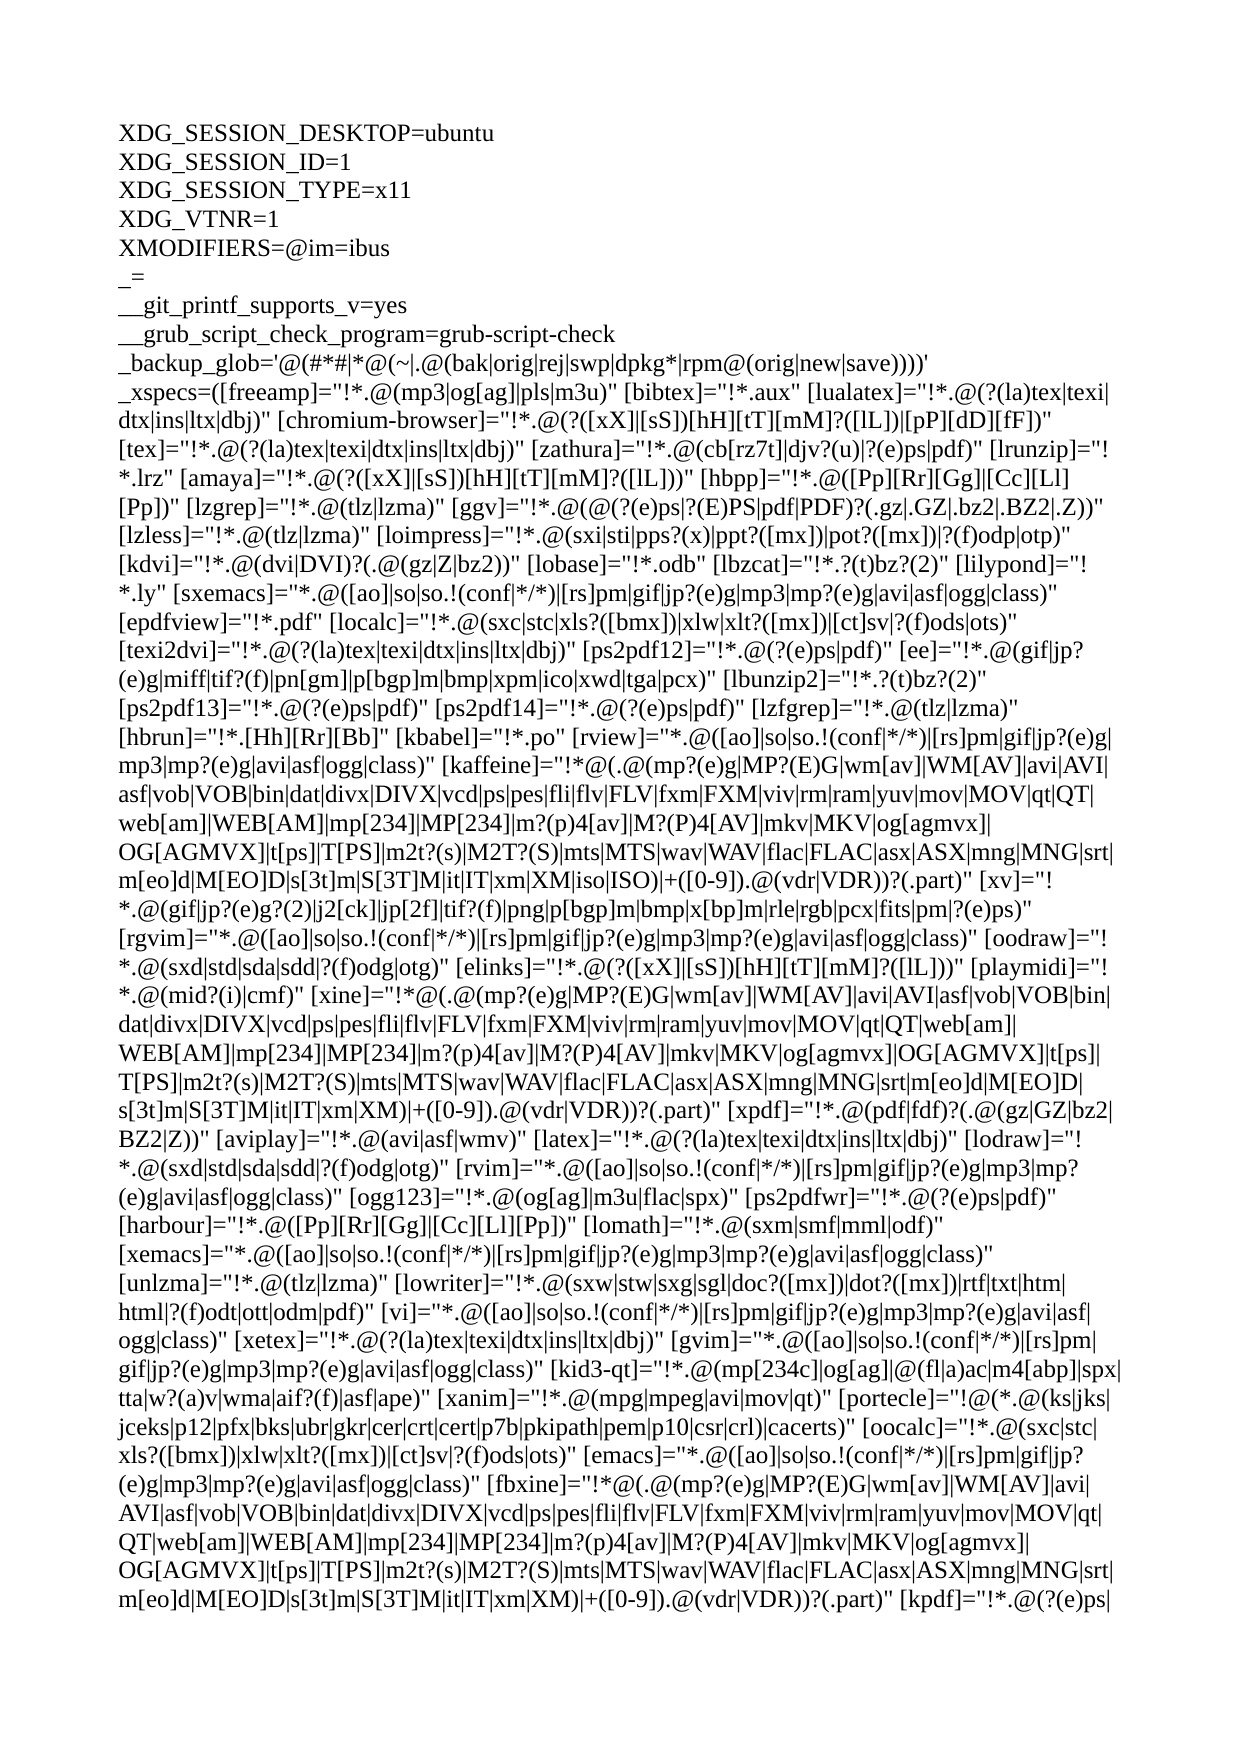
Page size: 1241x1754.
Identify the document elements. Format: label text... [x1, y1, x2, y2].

text XDG_SESSION_TYPE=x11 [118, 176, 1122, 204]
text XDG_SESSION_ID=1 [118, 147, 1122, 176]
text XDG_VTNR=1 [118, 204, 1122, 233]
text _xspecs=([freeamp]="!*.@(mp3|og[ag]|pls|m3u)" [bibtex]="!*.aux" [lualatex]="!*.@(?(la)tex|texi|dtx|ins|ltx|dbj)" [chromium-browser]="!*.@(?([xX]|[sS])[hH][tT][mM]?([lL])|[pP][dD][fF])" [tex]="!*.@(?(la)tex|texi|dtx|ins|ltx|dbj)" [zathura]="!*.@(cb[rz7t]|djv?(u)|?(e)ps|pdf)" [lrunzip]="!*.lrz" [amaya]="!*.@(?([xX]|[sS])[hH][tT][mM]?([lL]))" [hbpp]="!*.@([Pp][Rr][Gg]|[Cc][Ll][Pp])" [lzgrep]="!*.@(tlz|lzma)" [ggv]="!*.@(@(?(e)ps|?(E)PS|pdf|PDF)?(.gz|.GZ|.bz2|.BZ2|.Z))" [lzless]="!*.@(tlz|lzma)" [loimpress]="!*.@(sxi|sti|pps?(x)|ppt?([mx])|pot?([mx])|?(f)odp|otp)" [kdvi]="!*.@(dvi|DVI)?(.@(gz|Z|bz2))" [lobase]="!*.odb" [lbzcat]="!*.?(t)bz?(2)" [lilypond]="!*.ly" [sxemacs]="*.@([ao]|so|so.!(conf|*/*)|[rs]pm|gif|jp?(e)g|mp3|mp?(e)g|avi|asf|ogg|class)" [epdfview]="!*.pdf" [localc]="!*.@(sxc|stc|xls?([bmx])|xlw|xlt?([mx])|[ct]sv|?(f)ods|ots)" [texi2dvi]="!*.@(?(la)tex|texi|dtx|ins|ltx|dbj)" [ps2pdf12]="!*.@(?(e)ps|pdf)" [ee]="!*.@(gif|jp?(e)g|miff|tif?(f)|pn[gm]|p[bgp]m|bmp|xpm|ico|xwd|tga|pcx)" [lbunzip2]="!*.?(t)bz?(2)" [ps2pdf13]="!*.@(?(e)ps|pdf)" [ps2pdf14]="!*.@(?(e)ps|pdf)" [lzfgrep]="!*.@(tlz|lzma)" [hbrun]="!*.[Hh][Rr][Bb]" [kbabel]="!*.po" [rview]="*.@([ao]|so|so.!(conf|*/*)|[rs]pm|gif|jp?(e)g|mp3|mp?(e)g|avi|asf|ogg|class)" [kaffeine]="!*@(.@(mp?(e)g|MP?(E)G|wm[av]|WM[AV]|avi|AVI|asf|vob|VOB|bin|dat|divx|DIVX|vcd|ps|pes|fli|flv|FLV|fxm|FXM|viv|rm|ram|yuv|mov|MOV|qt|QT|web[am]|WEB[AM]|mp[234]|MP[234]|m?(p)4[av]|M?(P)4[AV]|mkv|MKV|og[agmvx]|OG[AGMVX]|t[ps]|T[PS]|m2t?(s)|M2T?(S)|mts|MTS|wav|WAV|flac|FLAC|asx|ASX|mng|MNG|srt|m[eo]d|M[EO]D|s[3t]m|S[3T]M|it|IT|xm|XM|iso|ISO)|+([0-9]).@(vdr|VDR))?(.part)" [xv]="!*.@(gif|jp?(e)g?(2)|j2[ck]|jp[2f]|tif?(f)|png|p[bgp]m|bmp|x[bp]m|rle|rgb|pcx|fits|pm|?(e)ps)" [rgvim]="*.@([ao]|so|so.!(conf|*/*)|[rs]pm|gif|jp?(e)g|mp3|mp?(e)g|avi|asf|ogg|class)" [oodraw]="!*.@(sxd|std|sda|sdd|?(f)odg|otg)" [elinks]="!*.@(?([xX]|[sS])[hH][tT][mM]?([lL]))" [playmidi]="!*.@(mid?(i)|cmf)" [xine]="!*@(.@(mp?(e)g|MP?(E)G|wm[av]|WM[AV]|avi|AVI|asf|vob|VOB|bin|dat|divx|DIVX|vcd|ps|pes|fli|flv|FLV|fxm|FXM|viv|rm|ram|yuv|mov|MOV|qt|QT|web[am]|WEB[AM]|mp[234]|MP[234]|m?(p)4[av]|M?(P)4[AV]|mkv|MKV|og[agmvx]|OG[AGMVX]|t[ps]|T[PS]|m2t?(s)|M2T?(S)|mts|MTS|wav|WAV|flac|FLAC|asx|ASX|mng|MNG|srt|m[eo]d|M[EO]D|s[3t]m|S[3T]M|it|IT|xm|XM)|+([0-9]).@(vdr|VDR))?(.part)" [xpdf]="!*.@(pdf|fdf)?(.@(gz|GZ|bz2|BZ2|Z))" [aviplay]="!*.@(avi|asf|wmv)" [latex]="!*.@(?(la)tex|texi|dtx|ins|ltx|dbj)" [lodraw]="!*.@(sxd|std|sda|sdd|?(f)odg|otg)" [rvim]="*.@([ao]|so|so.!(conf|*/*)|[rs]pm|gif|jp?(e)g|mp3|mp?(e)g|avi|asf|ogg|class)" [ogg123]="!*.@(og[ag]|m3u|flac|spx)" [ps2pdfwr]="!*.@(?(e)ps|pdf)" [harbour]="!*.@([Pp][Rr][Gg]|[Cc][Ll][Pp])" [lomath]="!*.@(sxm|smf|mml|odf)" [xemacs]="*.@([ao]|so|so.!(conf|*/*)|[rs]pm|gif|jp?(e)g|mp3|mp?(e)g|avi|asf|ogg|class)" [unlzma]="!*.@(tlz|lzma)" [lowriter]="!*.@(sxw|stw|sxg|sgl|doc?([mx])|dot?([mx])|rtf|txt|htm|html|?(f)odt|ott|odm|pdf)" [vi]="*.@([ao]|so|so.!(conf|*/*)|[rs]pm|gif|jp?(e)g|mp3|mp?(e)g|avi|asf|ogg|class)" [xetex]="!*.@(?(la)tex|texi|dtx|ins|ltx|dbj)" [gvim]="*.@([ao]|so|so.!(conf|*/*)|[rs]pm|gif|jp?(e)g|mp3|mp?(e)g|avi|asf|ogg|class)" [kid3-qt]="!*.@(mp[234c]|og[ag]|@(fl|a)ac|m4[abp]|spx|tta|w?(a)v|wma|aif?(f)|asf|ape)" [xanim]="!*.@(mpg|mpeg|avi|mov|qt)" [portecle]="!@(*.@(ks|jks|jceks|p12|pfx|bks|ubr|gkr|cer|crt|cert|p7b|pkipath|pem|p10|csr|crl)|cacerts)" [oocalc]="!*.@(sxc|stc|xls?([bmx])|xlw|xlt?([mx])|[ct]sv|?(f)ods|ots)" [emacs]="*.@([ao]|so|so.!(conf|*/*)|[rs]pm|gif|jp?(e)g|mp3|mp?(e)g|avi|asf|ogg|class)" [fbxine]="!*@(.@(mp?(e)g|MP?(E)G|wm[av]|WM[AV]|avi|AVI|asf|vob|VOB|bin|dat|divx|DIVX|vcd|ps|pes|fli|flv|FLV|fxm|FXM|viv|rm|ram|yuv|mov|MOV|qt|QT|web[am]|WEB[AM]|mp[234]|MP[234]|m?(p)4[av]|M?(P)4[AV]|mkv|MKV|og[agmvx]|OG[AGMVX]|t[ps]|T[PS]|m2t?(s)|M2T?(S)|mts|MTS|wav|WAV|flac|FLAC|asx|ASX|mng|MNG|srt|m[eo]d|M[EO]D|s[3t]m|S[3T]M|it|IT|xm|XM)|+([0-9]).@(vdr|VDR))?(.part)" [kpdf]="!*.@(?(e)ps| [118, 377, 1122, 1613]
text _= [118, 262, 1122, 291]
text _backup_glob='@(#*#|*@(~|.@(bak|orig|rej|swp|dpkg*|rpm@(orig|new|save))))' [118, 348, 1122, 377]
text XMODIFIERS=@im=ibus [118, 233, 1122, 262]
text __grub_script_check_program=grub-script-check [118, 319, 1122, 348]
text __git_printf_supports_v=yes [118, 291, 1122, 319]
text XDG_SESSION_DESKTOP=ubuntu [118, 118, 1122, 147]
